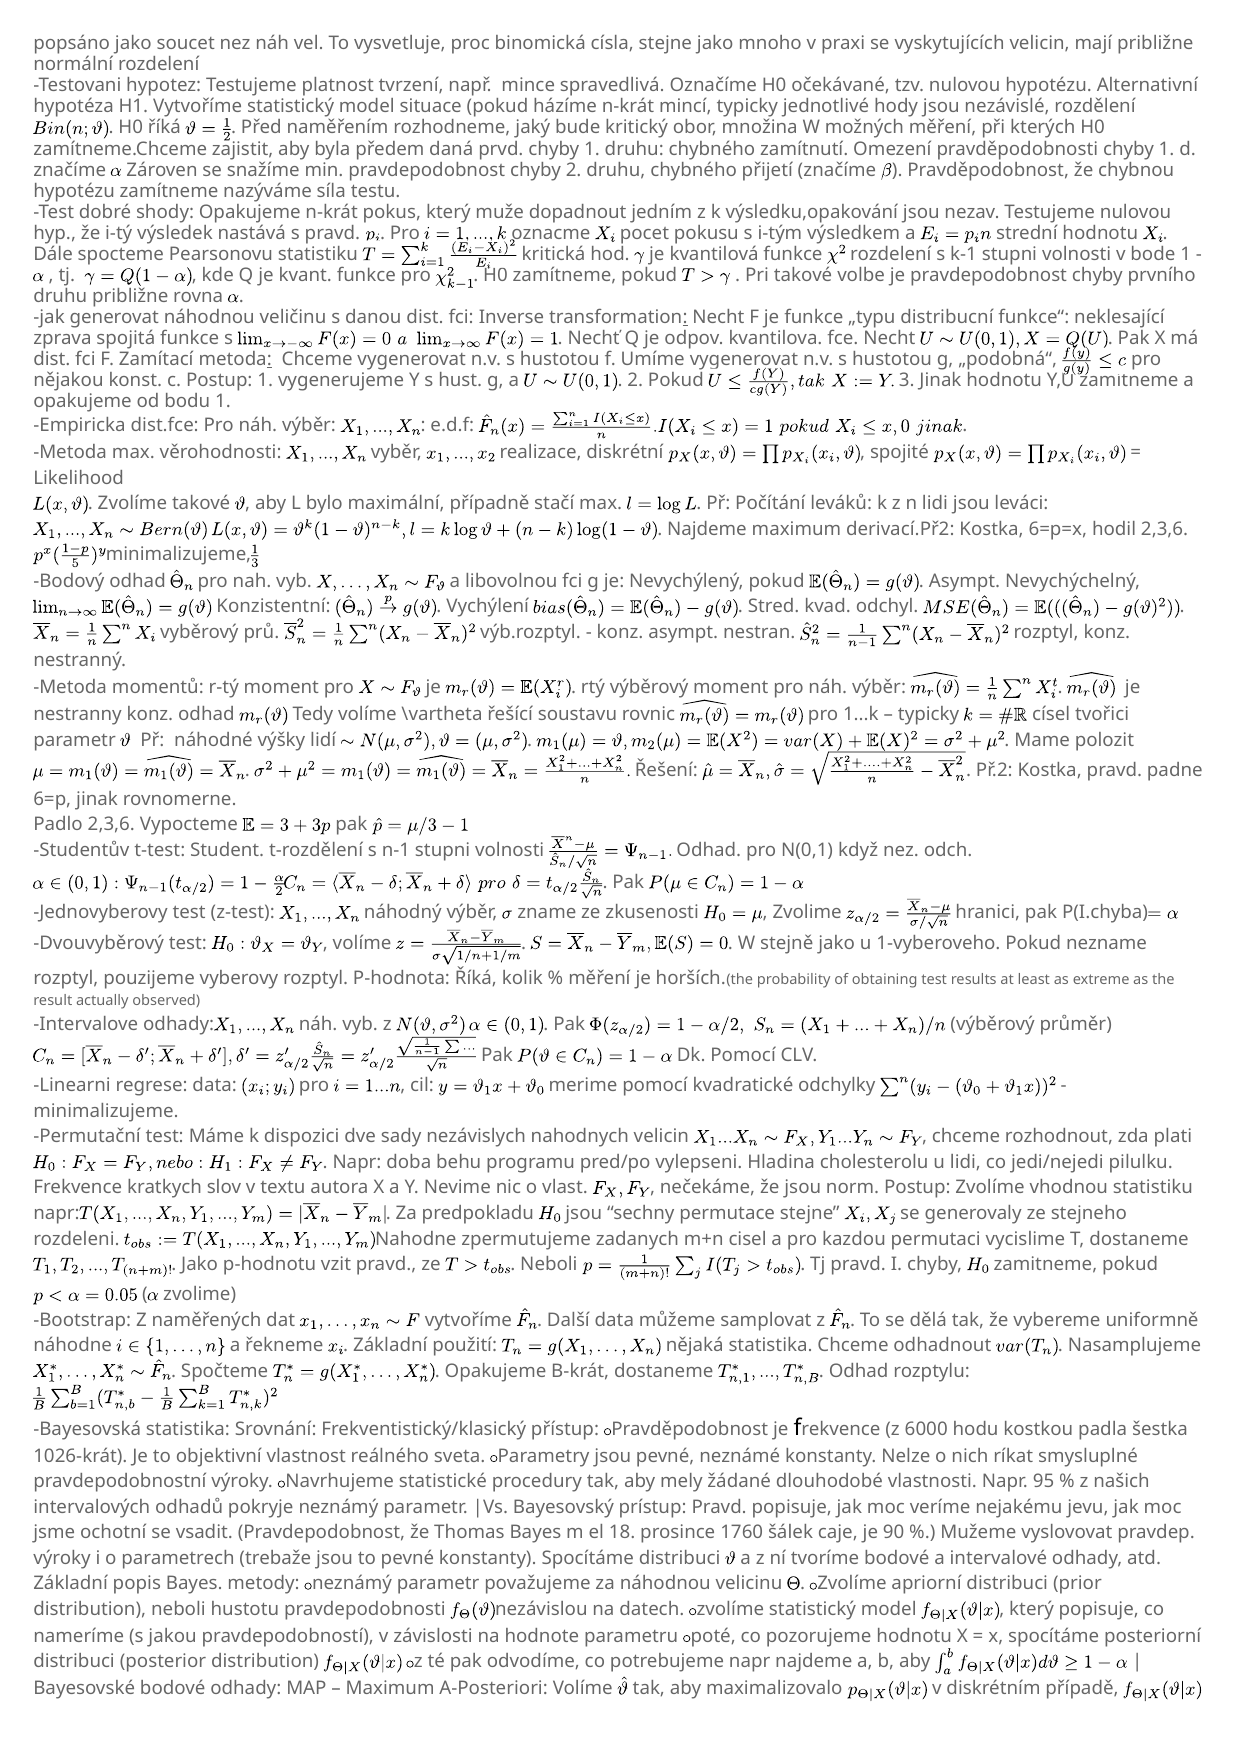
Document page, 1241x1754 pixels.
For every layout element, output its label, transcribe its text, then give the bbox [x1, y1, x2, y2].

text -Test dobré shody: Opakujeme n-krát pokus, který muže dopadnout jedním z k výsledku,opakování jsou nezav. Testujeme nulovou hyp., že i-tý výsledek nastává s pravd. . Pro oznacme pocet pokusu s i-tým výsledkem a strední hodnotu . Dále spocteme Pearsonovu statistiku kritická hod. je kvantilová funkce rozdelení s k-1 stupni volnosti v bode 1 - , tj. , kde Q je kvant. funkce pro . H0 zamítneme, pokud . Pri takové volbe je pravdepodobnost chyby prvního druhu približne rovna . [33, 201, 1207, 307]
text Padlo 2,3,6. Vypocteme pak [33, 811, 1207, 836]
text -Bayesovská statistika: Srovnání: Frekventistický/klasický přístup: Pravděpodobnost je frekvence (z 6000 hodu kostkou padla šestka 1026-krát). Je to objektivní vlastnost reálného sveta. Parametry jsou pevné, neznámé konstanty. Nelze o nich ríkat smysluplné pravdepodobnostní výroky. Navrhujeme statistické procedury tak, aby mely žádané dlouhodobé vlastnosti. Napr. 95 % z našich intervalových odhadů pokryje neznámý parametr. |Vs. Bayesovský prístup: Pravd. popisuje, jak moc veríme nejakému jevu, jak moc jsme ochotní se vsadit. (Pravdepodobnost, že Thomas Bayes m el 18. prosince 1760 šálek caje, je 90 %.) Mužeme vyslovovat pravdep. výroky i o parametrech (trebaže jsou to pevné konstanty). Spocítáme distribuci a z ní tvoríme bodové a intervalové odhady, atd. Základní popis Bayes. metody: neznámý parametr považujeme za náhodnou velicinu . Zvolíme apriorní distribuci (prior distribution), neboli hustotu pravdepodobnosti nezávislou na datech. zvolíme statistický model , který popisuje, co nameríme (s jakou pravdepodobností), v závislosti na hodnote parametru poté, co pozorujeme hodnotu X = x, spocítáme posteriorní distribuci (posterior distribution) z té pak odvodíme, co potrebujeme napr najdeme a, b, aby | Bayesovské bodové odhady: MAP – Maximum A-Posteriori: Volíme tak, aby maximalizovalo v diskrétním případě, [33, 1411, 1207, 1701]
text -Studentův t-test: Student. t-rozdělení s n-1 stupni volnosti [33, 836, 568, 875]
text -Metoda max. věrohodnosti: vyběr, realizace, diskrétní , spojité = Likelihood [33, 438, 1207, 489]
text -Linearni regrese: data: pro , cil: merime pomocí kvadratické odchylky - minimalizujeme. [33, 1072, 1207, 1123]
text -Bootstrap: Z naměřených dat vytvoříme . Další data můžeme samplovat z . To se dělá tak, že vybereme uniformně náhodne a řekneme . Základní použití: nějaká statistika. Chceme odhadnout . Nasamplujeme . Spočteme . Opakujeme B-krát, dostaneme . Odhad rozptylu: [33, 1306, 1207, 1411]
text -Testovani hypotez: Testujeme platnost tvrzení, např. mince spravedlivá. Označíme H0 očekávané, tzv. nulovou hypotézu. Alternativní hypotéza H1. Vytvoříme statistický model situace (pokud házíme n-krát mincí, typicky jednotlivé hody jsou nezávislé, rozdělení . H0 říká . Před naměřením rozhodneme, jaký bude kritický obor, množina W možných měření, při kterých H0 zamítneme.Chceme zajistit, aby byla předem daná prvd. chyby 1. druhu: chybného zamítnutí. Omezení pravděpodobnosti chyby 1. d. značíme Zároven se snažíme min. pravdepodobnost chyby 2. druhu, chybného přijetí (značíme ). Pravděpodobnost, že chybnou hypotézu zamítneme nazýváme síla testu. [33, 75, 1207, 201]
text -jak generovat náhodnou veličinu s danou dist. fci: Inverse transformation: Necht F je funkce „typu distribucní funkce“: neklesající zprava spojitá funkce s . Nechť Q je odpov. kvantilova. fce. Necht . Pak X má dist. fci F. Zamítací metoda: Chceme vygenerovat n.v. s hustotou f. Umíme vygenerovat n.v. s hustotou g, „podobná“, pro nějakou konst. c. Postup: 1. vygenerujeme Y s hust. g, a . 2. Pokud 3. Jinak hodnotu Y,U zamítneme a opakujeme od bodu 1. [33, 307, 1207, 412]
text . [647, 412, 1207, 438]
text -Jednovyberovy test (z-test): náhodný výběr, zname ze zkusenosti , Zvolime [33, 898, 919, 929]
text -Bodový odhad pro nah. vyb. a libovolnou fci g je: Nevychýlený, pokud . Asympt. Nevychýchelný, Konzistentní: . Vychýlení . Stred. kvad. odchyl. . vyběrový prů. výb.rozptyl. - konz. asympt. nestran. rozptyl, konz. nestranný. [33, 567, 1207, 672]
text -Permutační test: Máme k dispozici dve sady nezávislych nahodnych velicin , chceme rozhodnout, zda plati . Napr: doba behu programu pred/po vylepseni. Hladina cholesterolu u lidi, co jedi/nejedi pilulku. Frekvence kratkych slov v textu autora X a Y. Nevime nic o vlast. , nečekáme, že jsou norm. Postup: Zvolíme vhodnou statistiku napr:. Za predpokladu jsou “sechny permutace stejne” se generovaly ze stejneho rozdeleni. Nahodne zpermutujeme zadanych m+n cisel a pro kazdou permutaci vycislime T, dostaneme . Jako p-hodnotu vzit pravd., ze . Neboli . Tj pravd. I. chyby, zamitneme, pokud ( zvolime) [33, 1123, 1207, 1306]
text -Metoda momentů: r-tý moment pro je . rtý výběrový moment pro náh. výběr: . je nestranny konz. odhad Tedy volíme \vartheta řešící soustavu rovnic pro 1...k – typicky císel tvořici parametr Př: náhodné výšky lidí . . Mame polozit . Řešení: . Př.2: Kostka, pravd. padne 6=p, jinak rovnomerne. [33, 672, 1207, 811]
text popsáno jako soucet nez náh vel. To vysvetluje, proc binomická císla, stejne jako mnoho v praxi se vyskytujících velicin, mají približne normální rozdelení [33, 33, 1207, 75]
text -Empiricka dist.fce: Pro náh. výběr: : e.d.f: [33, 412, 553, 438]
text . Zvolíme takové , aby L bylo maximální, případně stačí max. . Př: Počítání leváků: k z n lidi jsou leváci: . Najdeme maximum derivací.Př2: Kostka, 6=p=x, hodil 2,3,6. minimalizujeme, [33, 489, 1207, 567]
text -Intervalove odhady: náh. vyb. z . Pak (výběrový průměr) Pak Dk. Pomocí CLV. [33, 1010, 1207, 1072]
text -Dvouvyběrový test: , volíme . . W stejně jako u 1-vyberoveho. Pokud nezname rozptyl, pouzijeme vyberovy rozptyl. P-hodnota: Říká, kolik % měření je horších.(the probability of obtaining test results at least as extreme as the result actually observed) [33, 929, 1207, 1010]
text hranici, pak P(I.chyba) [921, 898, 1207, 929]
text Odhad. pro N(0,1) když nez. odch.. Pak [571, 836, 1207, 898]
